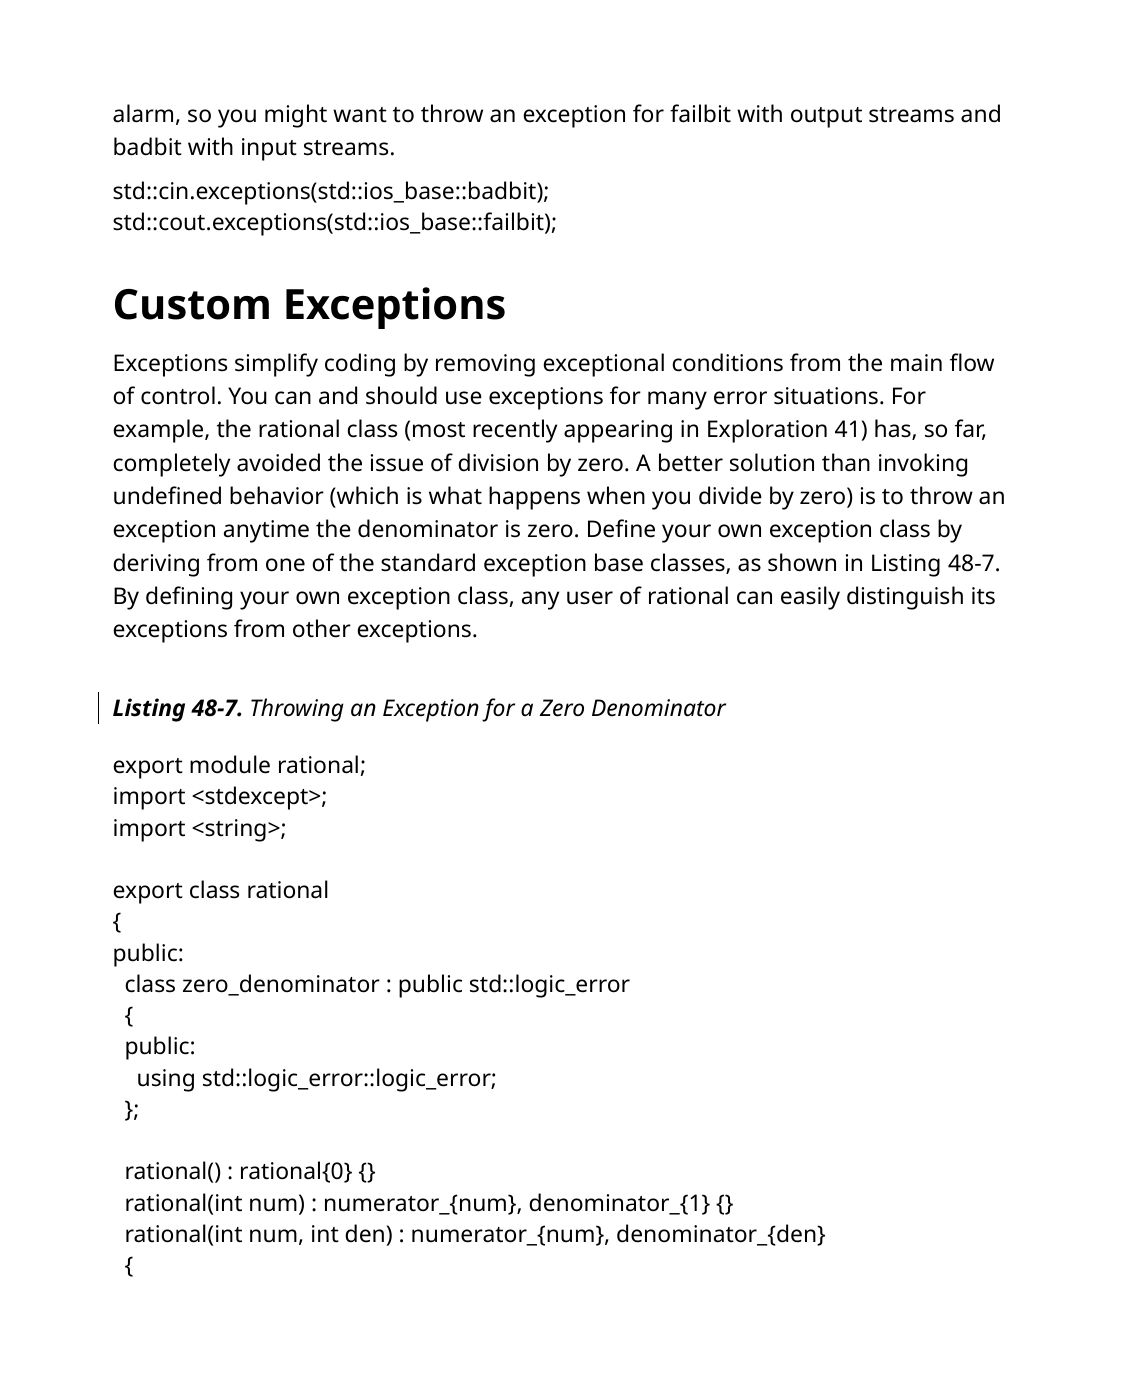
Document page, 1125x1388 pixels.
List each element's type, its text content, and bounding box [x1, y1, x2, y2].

text using std::logic_error::logic_error; [112, 1062, 1012, 1093]
text alarm, so you might want to throw an exception for failbit with output streams and badbit with input streams. [112, 96, 1012, 163]
text Exceptions simplify coding by removing exceptional conditions from the main flow of control. You can and should use exceptions for many error situations. For example, the rational class (most recently appearing in Exploration 41) has, so far, completely avoided the issue of division by zero. A better solution than invoking undefined behavior (which is what happens when you divide by zero) is to throw an exception anytime the denominator is zero. Define your own exception class by deriving from one of the standard exception base classes, as shown in Listing 48-7. By defining your own exception class, any user of rational can easily distinguish its exceptions from other exceptions. [112, 344, 1012, 644]
text class zero_denominator : public std::logic_error [112, 968, 1012, 999]
text { [112, 1249, 1012, 1280]
text rational(int num, int den) : numerator_{num}, denominator_{den} [112, 1218, 1012, 1249]
text rational(int num) : numerator_{num}, denominator_{1} {} [112, 1187, 1012, 1218]
text std::cin.exceptions(std::ios_base::badbit); [112, 175, 1012, 206]
text public: [112, 937, 1012, 968]
text import <string>; [112, 812, 1012, 843]
text public: [112, 1030, 1012, 1062]
text import <stdexcept>; [112, 780, 1012, 812]
text export class rational [112, 874, 1012, 905]
text }; [112, 1093, 1012, 1124]
text { [112, 905, 1012, 937]
text rational() : rational{0} {} [112, 1155, 1012, 1187]
text Listing 48-7. Throwing an Exception for a Zero Denominator [112, 692, 1012, 723]
subtitle Custom Exceptions [112, 275, 1012, 332]
text std::cout.exceptions(std::ios_base::failbit); [112, 206, 1012, 238]
text export module rational; [112, 749, 1012, 780]
text { [112, 999, 1012, 1030]
